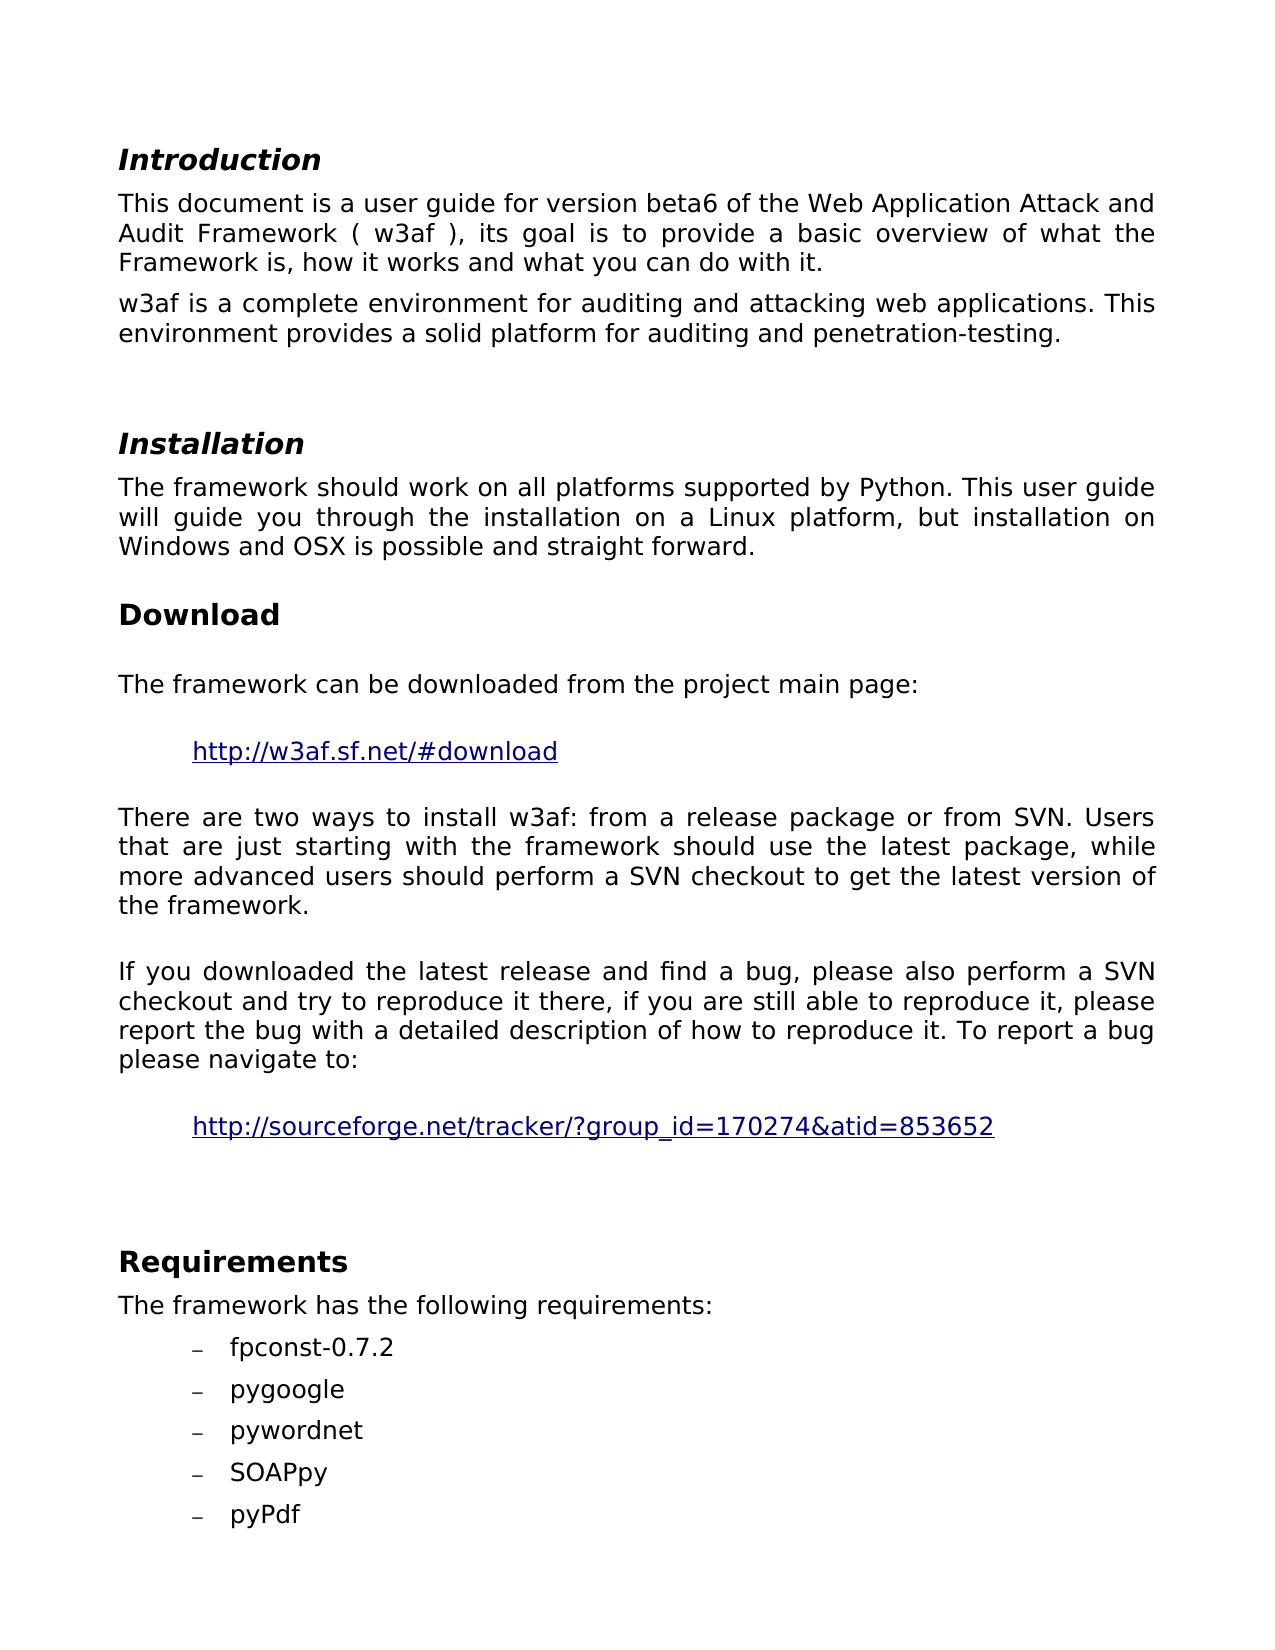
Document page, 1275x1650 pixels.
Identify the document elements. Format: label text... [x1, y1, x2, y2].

list fpconst-0.7.2 [192, 1333, 1157, 1362]
list pyPdf [192, 1500, 1157, 1529]
text w3af is a complete environment for auditing and attacking web applications. This environment provides a solid platform for auditing and penetration-testing. [118, 289, 1157, 348]
list pygoogle [192, 1375, 1157, 1404]
text This document is a user guide for version beta6 of the Web Application Attack and Audit Framework ( w3af ), its goal is to provide a basic overview of what the Framework is, how it works and what you can do with it. [118, 189, 1157, 277]
text http://sourceforge.net/tracker/?group_id=170274&atid=853652 [192, 1112, 1157, 1141]
text The framework has the following requirements: [118, 1291, 1157, 1321]
subtitle Introduction [118, 143, 1157, 177]
text If you downloaded the latest release and find a bug, please also perform a SVN checkout and try to reproduce it there, if you are still able to reproduce it, please report the bug with a detailed description of how to reproduce it. To report a bug please navigate to: [118, 957, 1157, 1074]
text The framework should work on all platforms supported by Python. This user guide will guide you through the installation on a Linux platform, but installation on Windows and OSX is possible and straight forward. [118, 473, 1157, 561]
text The framework can be downloaded from the project main page: [118, 670, 1157, 699]
text http://w3af.sf.net/#download [192, 737, 1157, 766]
text There are two ways to install w3af: from a release package or from SVN. Users that are just starting with the framework should use the latest package, while more advanced users should perform a SVN checkout to get the latest version of the framework. [118, 803, 1157, 920]
subtitle Download [118, 598, 1157, 632]
list SOAPpy [192, 1458, 1157, 1487]
subtitle Installation [118, 427, 1157, 461]
list pywordnet [192, 1416, 1157, 1446]
subtitle Requirements [118, 1245, 1157, 1279]
